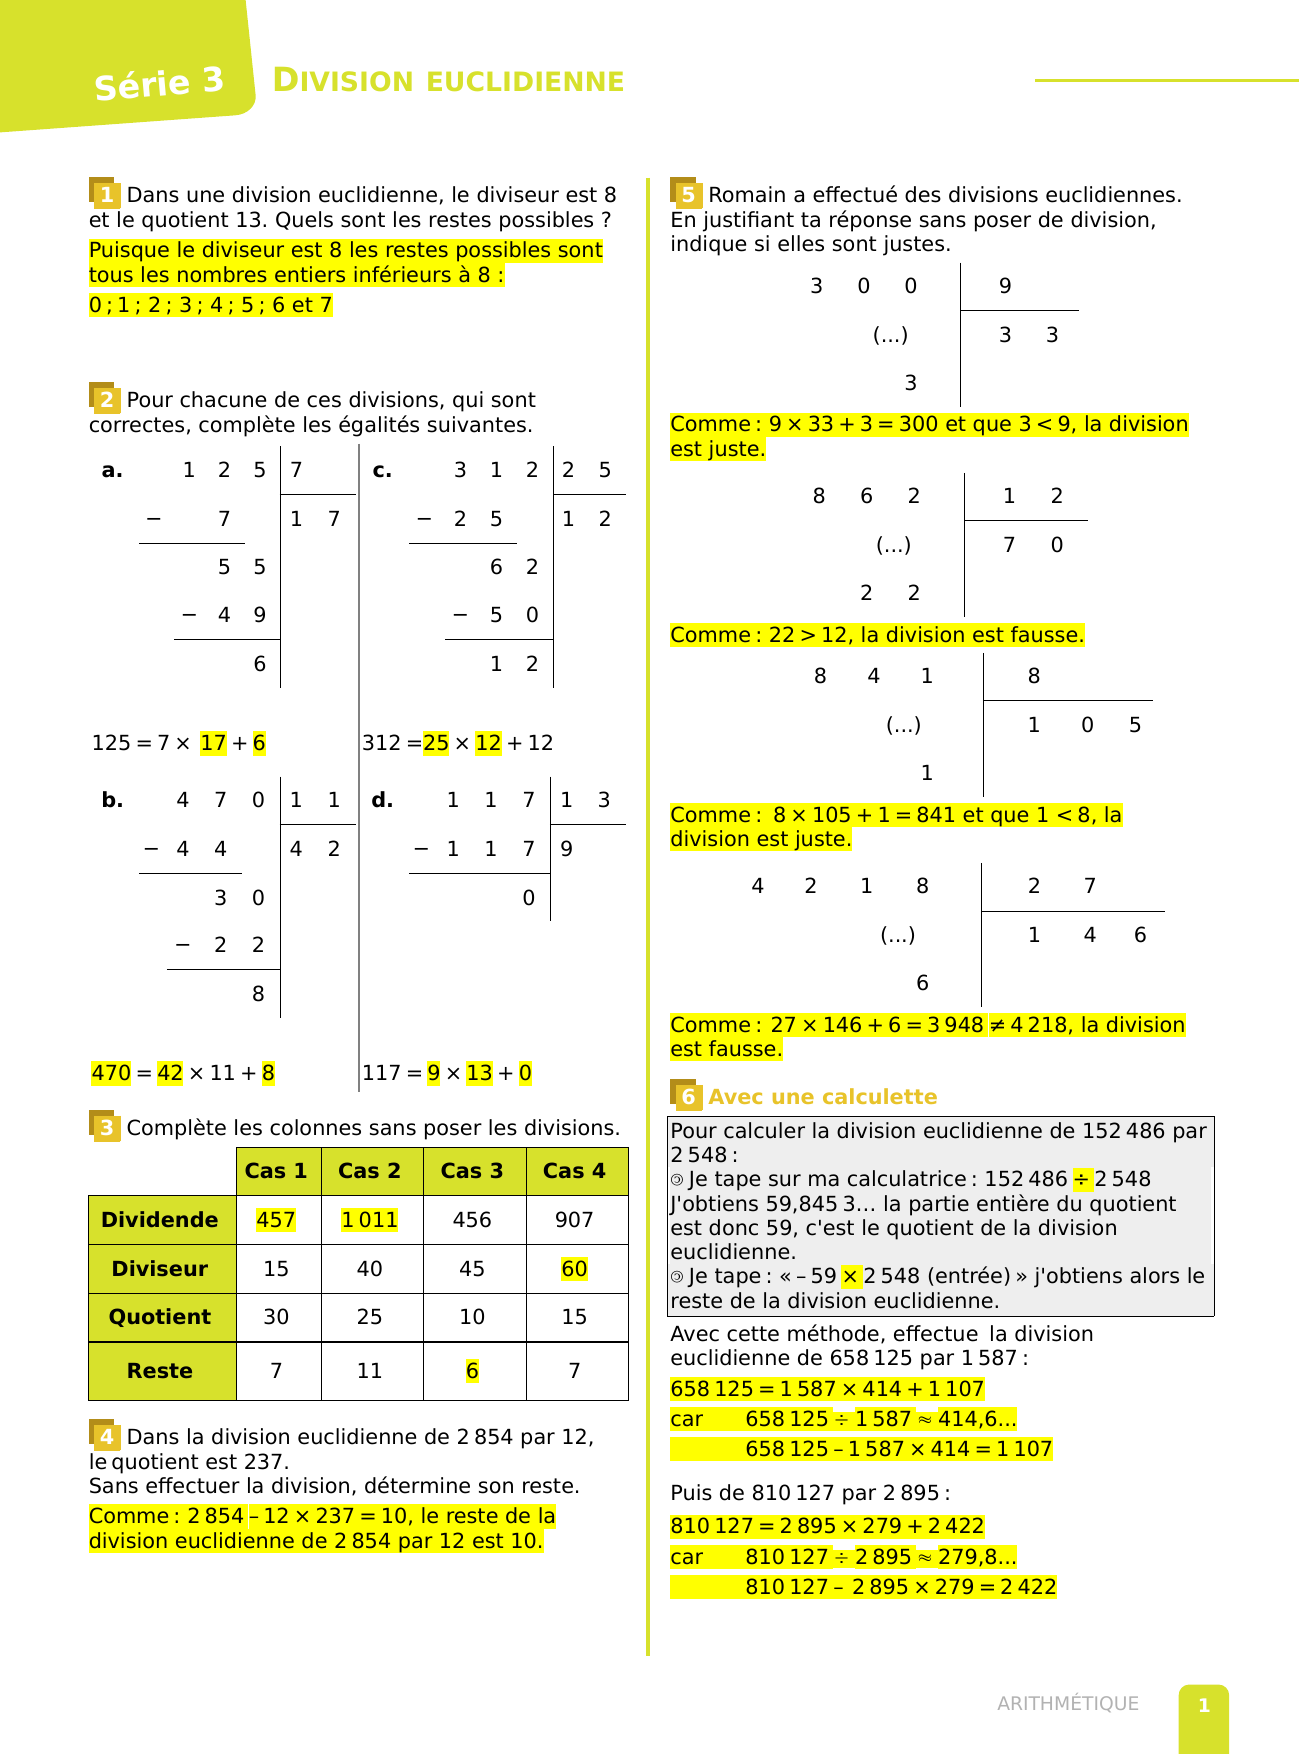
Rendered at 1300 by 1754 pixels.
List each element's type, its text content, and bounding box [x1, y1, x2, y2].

table_cell [736, 911, 786, 959]
table_cell [409, 544, 445, 591]
table_cell [362, 543, 409, 591]
table_header [89, 444, 358, 715]
table_cell [941, 569, 964, 617]
table_cell Reste [89, 1343, 236, 1400]
table_header 3 [796, 263, 843, 310]
subtitle 810 127 = 2 895 × 279 + 2 422 [670, 1514, 1205, 1539]
table_cell (...) [846, 520, 941, 569]
table_cell [318, 639, 356, 687]
subtitle  Je tape sur ma calculatrice : 152 486 ÷ 2 548 J'obtiens 59,845 3… la partie entière du quotient est donc 59, c'est le quotient de la division euclidienne. [670, 1167, 1211, 1262]
table_cell 117 = 9 × 13 + 0 [360, 1045, 629, 1092]
table_cell [796, 749, 850, 797]
table_header Cas 2 [322, 1148, 423, 1195]
table_header [139, 446, 174, 494]
table_header 0 [242, 777, 280, 824]
table_cell 1 [554, 495, 589, 543]
table_cell 3 [984, 311, 1032, 359]
table_cell 7 [237, 1343, 321, 1400]
table_cell [798, 520, 846, 569]
table_header 2 [786, 863, 841, 911]
table_cell [961, 311, 984, 359]
subtitle Pour calculer la division euclidienne de 152 486 par 2 548 : [668, 1117, 1214, 1167]
table_header 7 [513, 777, 550, 824]
table_cell 4 [281, 825, 318, 873]
table_cell [91, 873, 139, 921]
subtitle Avec cette méthode, effectue la division euclidienne de 658 125 par 1 587 : [670, 1322, 1205, 1371]
table_header [318, 446, 356, 494]
table_header d. [362, 777, 409, 824]
table_header [409, 777, 437, 824]
table_cell [318, 543, 356, 591]
table_header [941, 473, 964, 520]
table_cell [409, 874, 437, 921]
table_cell [791, 749, 796, 797]
table_cell 4 [205, 824, 242, 873]
table_cell [362, 591, 409, 639]
table_cell 45 [424, 1245, 526, 1293]
table_cell 11 [322, 1343, 423, 1400]
table_cell [445, 640, 481, 687]
table_header 5 [245, 446, 280, 494]
table_cell [281, 591, 318, 639]
table_cell 0 [242, 873, 280, 921]
table_cell [841, 959, 897, 1007]
table_cell [281, 543, 318, 591]
table_cell [965, 569, 988, 617]
table_cell [139, 591, 174, 639]
table_cell ─ [174, 591, 209, 639]
table_cell (...) [850, 700, 957, 749]
table_cell Quotient [89, 1294, 236, 1341]
table_cell 6 [245, 640, 280, 687]
table_cell 4 [1065, 912, 1121, 959]
table_cell [1084, 569, 1088, 617]
table_cell 2 [846, 569, 893, 617]
table_header 0 [843, 263, 890, 310]
table_cell 3 [205, 874, 242, 921]
table_cell [318, 873, 356, 921]
table_header 7 [1065, 863, 1121, 911]
table_cell 5 [210, 544, 245, 591]
table_cell [554, 543, 589, 591]
table_cell 1 [903, 749, 957, 797]
table_header 1 [318, 777, 356, 824]
table_cell [1032, 359, 1078, 407]
table_header 1 [903, 653, 957, 700]
table_cell 2 [445, 494, 481, 543]
table_cell [174, 494, 209, 543]
table_cell [139, 874, 167, 921]
table_header 2 [1010, 863, 1065, 911]
table_cell [786, 911, 841, 959]
table_cell 2 [318, 825, 356, 873]
table_header [957, 653, 983, 700]
table_header 1 [174, 446, 209, 494]
table_cell [281, 639, 318, 687]
table_header [1064, 653, 1117, 700]
table_cell 7 [513, 824, 550, 873]
table_cell [91, 543, 139, 591]
table_cell [957, 700, 983, 749]
table_cell [954, 959, 981, 1007]
subtitle Dans la division euclidienne de 2 854 par 12, le quotient est 237. Sans effectuer la division, détermine son reste. [88, 1419, 629, 1498]
table_cell [205, 970, 242, 1018]
table_cell [91, 824, 139, 873]
table_cell [798, 569, 846, 617]
table_cell 5 [1117, 701, 1153, 749]
table_header 1 [481, 446, 517, 494]
table_cell 3 [1032, 311, 1078, 359]
table_cell 7 [210, 494, 245, 543]
table_header 6 [846, 473, 893, 520]
table_cell [796, 310, 843, 359]
table_cell [139, 921, 167, 969]
table_cell [989, 569, 1036, 617]
subtitle Dans une division euclidienne, le diviseur est 8 et le quotient 13. Quels sont les restes possibles ? [88, 177, 629, 232]
table_cell [281, 921, 318, 969]
table_cell [554, 639, 589, 687]
table_header 4 [167, 777, 204, 824]
table_header [791, 263, 796, 310]
table_cell 2 [517, 640, 553, 687]
table_cell [242, 824, 280, 873]
table_header 2 [1036, 473, 1084, 520]
table_cell [1036, 569, 1084, 617]
table_cell [91, 921, 139, 969]
table_cell [588, 873, 626, 921]
table_header b. [91, 777, 139, 824]
subtitle Comme : 9 × 33 + 3 = 300 et que 3 < 9, la division est juste. [670, 412, 1205, 461]
table_cell 30 [237, 1294, 321, 1341]
table_cell [786, 959, 841, 1007]
table_cell [91, 639, 139, 687]
table_cell [318, 591, 356, 639]
subtitle Comme : 2 854 – 12 × 237 = 10, le reste de la division euclidienne de 2 854 par 12 est 10. [544, 1504, 623, 1553]
table_header 2 [893, 473, 941, 520]
table_cell 6 [898, 959, 953, 1007]
table_cell [360, 762, 629, 1045]
table_cell [318, 921, 356, 969]
table_cell [791, 310, 796, 359]
table_cell [551, 873, 588, 921]
table_cell 1 [281, 495, 318, 543]
table_cell 470 = 42 × 11 + 8 [89, 1045, 358, 1092]
table_header [1117, 653, 1153, 700]
table_header 8 [1010, 653, 1064, 700]
table_cell [590, 543, 626, 591]
table_cell 0 [1036, 521, 1084, 569]
table_cell [318, 969, 356, 1018]
table_cell 40 [322, 1245, 423, 1293]
table_cell 0 [513, 874, 550, 921]
table_header [1084, 473, 1088, 520]
table_cell 125 = 7 × 17 + 6 [89, 715, 358, 762]
table_header 8 [798, 473, 846, 520]
table_cell [139, 969, 167, 1018]
subtitle car 810 127 ÷ 2 895  279,8... [1017, 1545, 1205, 1569]
table_cell [91, 591, 139, 639]
table_cell 2 [517, 543, 553, 591]
table_cell 4 [210, 591, 245, 639]
table_header [1121, 863, 1165, 911]
subtitle Romain a effectué des divisions euclidiennes. En justifiant ta réponse sans poser de division, indique si elles sont justes. [670, 177, 1211, 257]
table_cell 4 [167, 824, 204, 873]
subtitle 0 ; 1 ; 2 ; 3 ; 4 ; 5 ; 6 et 7 [333, 293, 623, 317]
table_cell 457 [237, 1196, 321, 1244]
table_cell 9 [551, 825, 588, 873]
table_cell [554, 591, 589, 639]
table_header [984, 653, 1010, 700]
table_cell [941, 520, 964, 569]
table_cell 907 [527, 1196, 628, 1244]
table_cell [89, 762, 358, 1045]
table_header [791, 653, 796, 700]
table_cell [409, 591, 445, 639]
table_cell 15 [527, 1294, 628, 1341]
table_cell 10 [424, 1294, 526, 1341]
subtitle Comme : 22 > 12, la division est fausse. [1085, 623, 1205, 647]
table_header 0 [890, 263, 937, 310]
table_cell [362, 639, 409, 687]
table_cell [245, 494, 280, 543]
table_cell 456 [424, 1196, 526, 1244]
table_cell [1084, 521, 1088, 569]
table_cell 1 [1010, 701, 1064, 749]
table_header [982, 863, 1009, 911]
subtitle 810 127 – 2 895 × 279 = 2 422 [1057, 1575, 1205, 1599]
table_header 1 [475, 777, 513, 824]
table_cell 15 [237, 1245, 321, 1293]
table_header [937, 263, 960, 310]
table_cell 9 [245, 591, 280, 639]
table_header 7 [281, 446, 318, 494]
table_cell [982, 959, 1009, 1007]
table_cell ─ [409, 494, 445, 543]
table_cell [174, 640, 209, 687]
table_cell 8 [242, 970, 280, 1018]
table_cell 6 [424, 1343, 526, 1400]
table_cell [139, 544, 174, 591]
table_header 5 [590, 446, 626, 494]
table_cell 1 [475, 824, 513, 873]
table_header Cas 4 [527, 1148, 628, 1195]
table_cell [210, 640, 245, 687]
table_cell [937, 310, 960, 359]
table_cell [437, 874, 475, 921]
table_cell [1121, 959, 1165, 1007]
table_cell [409, 639, 445, 687]
table_cell 25 [322, 1294, 423, 1341]
table_header 1 [281, 777, 318, 824]
table_cell ─ [409, 824, 437, 873]
table_cell ─ [445, 591, 481, 639]
table_cell 5 [245, 543, 280, 591]
table_cell Diviseur [89, 1245, 236, 1293]
table_header [961, 263, 984, 310]
table_cell 6 [1121, 912, 1165, 959]
table_header 1 [989, 473, 1036, 520]
table_cell 1 011 [322, 1196, 423, 1244]
table_cell 2 [205, 921, 242, 969]
table_cell [791, 700, 796, 749]
text 658 125 = 1 587 × 414 + 1 107 [985, 1377, 1211, 1401]
table_header 2 [210, 446, 245, 494]
table_cell [796, 700, 850, 749]
table_cell ─ [139, 494, 174, 543]
subtitle Avec une calculette [696, 1079, 1211, 1110]
table_header [954, 863, 981, 911]
table_cell [91, 494, 139, 543]
table_cell [445, 544, 481, 591]
table_cell [1065, 959, 1121, 1007]
table_cell [91, 969, 139, 1018]
table_cell 0 [1064, 701, 1117, 749]
table_cell [1010, 749, 1064, 797]
table_cell [965, 521, 988, 569]
table_header [89, 1147, 236, 1195]
table_header 4 [850, 653, 903, 700]
table_cell 1 [481, 640, 517, 687]
table_cell [167, 874, 204, 921]
table_cell 0 [517, 591, 553, 639]
table_cell 6 [481, 544, 517, 591]
table_header Cas 3 [424, 1148, 526, 1195]
table_header 1 [551, 777, 588, 824]
table_cell [982, 912, 1009, 959]
table_header [794, 473, 798, 520]
table_header 1 [841, 863, 897, 911]
table_cell 60 [527, 1245, 628, 1293]
table_cell [957, 749, 983, 797]
table_cell [1010, 959, 1065, 1007]
table_cell 2 [893, 569, 941, 617]
table_cell Dividende [89, 1196, 236, 1244]
table_cell [937, 359, 960, 407]
table_cell 1 [1010, 912, 1065, 959]
table_cell [281, 969, 318, 1018]
subtitle 658 125 – 1 587 × 414 = 1 107 [1053, 1437, 1205, 1461]
table_cell [167, 970, 204, 1018]
table_header 3 [445, 446, 481, 494]
text Puis de 810 127 par 2 895 : [670, 1467, 1211, 1508]
table_cell [794, 520, 798, 569]
table_cell [362, 494, 409, 543]
table_cell 2 [590, 495, 626, 543]
table_cell [791, 359, 796, 407]
table_header a. [91, 446, 139, 494]
table_header 7 [205, 777, 242, 824]
table_cell [1117, 749, 1153, 797]
table_header 9 [984, 263, 1032, 310]
table_header 8 [796, 653, 850, 700]
table_cell 312 =25 × 12 + 12 [360, 715, 629, 762]
table_header [1032, 263, 1078, 310]
subtitle Comme : 27 × 146 + 6 = 3 948 ≠ 4 218, la division est fausse. [783, 1013, 1205, 1061]
table_header [360, 444, 629, 715]
table_cell (...) [841, 911, 953, 959]
table_cell [794, 569, 798, 617]
table_cell [984, 701, 1010, 749]
table_cell ─ [167, 921, 204, 969]
table_header Cas 1 [237, 1148, 321, 1195]
table_cell [590, 591, 626, 639]
subtitle Comme : 8 × 105 + 1 = 841 et que 1 < 8, la division est juste. [852, 803, 1205, 851]
table_cell [796, 359, 843, 407]
table_cell (...) [843, 310, 937, 359]
table_cell [954, 911, 981, 959]
subtitle  Je tape : « – 59 × 2 548 (entrée) » j'obtiens alors le reste de la division euclidienne. [668, 1262, 1214, 1316]
table_cell [588, 825, 626, 873]
table_cell 7 [989, 521, 1036, 569]
subtitle Complète les colonnes sans poser les divisions. [114, 1110, 629, 1141]
table_cell [475, 874, 513, 921]
table_cell [517, 494, 553, 543]
table_cell [590, 639, 626, 687]
table_cell ─ [139, 824, 167, 873]
table_cell [736, 959, 786, 1007]
table_header 2 [517, 446, 553, 494]
table_cell [362, 873, 409, 921]
table_cell [174, 544, 209, 591]
table_header [139, 777, 167, 824]
table_header 8 [898, 863, 953, 911]
table_header [409, 446, 445, 494]
table_cell 5 [481, 494, 517, 543]
table_header c. [362, 446, 409, 494]
table_cell 3 [890, 359, 937, 407]
table_header 4 [736, 863, 786, 911]
table_cell [984, 749, 1010, 797]
table_cell 7 [318, 495, 356, 543]
subtitle Puisque le diviseur est 8 les restes possibles sont tous les nombres entiers inférieurs à 8 : [88, 238, 623, 287]
table_cell [984, 359, 1032, 407]
table_header 2 [554, 446, 589, 494]
table_cell [961, 359, 984, 407]
subtitle car 658 125 ÷ 1 587  414,6... [1017, 1407, 1205, 1431]
table_cell [850, 749, 903, 797]
table_header 1 [437, 777, 475, 824]
subtitle Pour chacune de ces divisions, qui sont correctes, complète les égalités suivantes. [88, 382, 629, 437]
table_cell 5 [481, 591, 517, 639]
table_cell [139, 639, 174, 687]
table_cell [362, 824, 409, 873]
table_cell 2 [242, 921, 280, 969]
table_cell [1064, 749, 1117, 797]
table_cell 1 [437, 824, 475, 873]
table_header [965, 473, 988, 520]
table_cell [843, 359, 890, 407]
table_cell [281, 873, 318, 921]
table_cell 7 [527, 1343, 628, 1400]
table_header 3 [588, 777, 626, 824]
